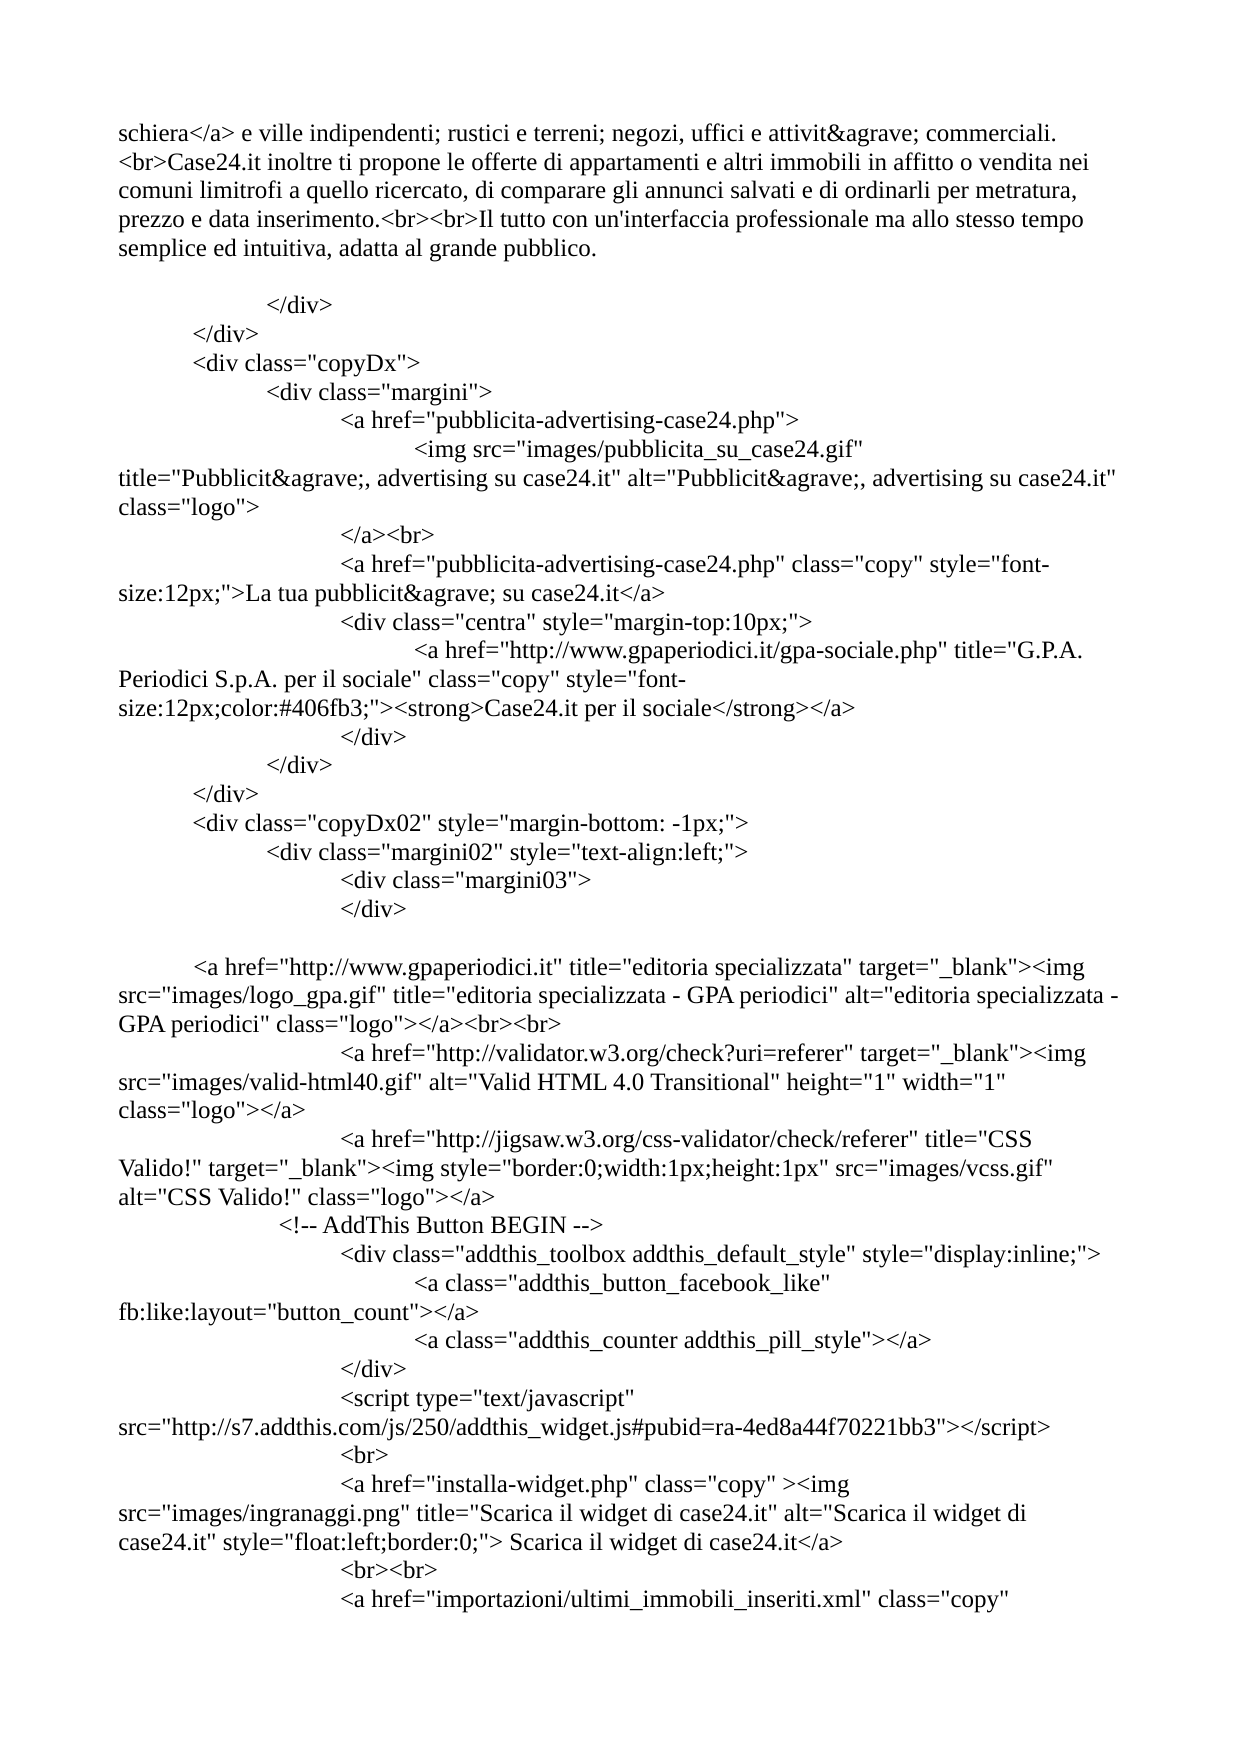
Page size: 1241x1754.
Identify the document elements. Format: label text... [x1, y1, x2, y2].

text schiera</a> e ville indipendenti; rustici e terreni; negozi, uffici e attivit&agrave; commerciali. <br>Case24.it inoltre ti propone le offerte di appartamenti e altri immobili in affitto o vendita nei comuni limitrofi a quello ricercato, di comparare gli annunci salvati e di ordinarli per metratura, prezzo e data inserimento.<br><br>Il tutto con un'interfaccia professionale ma allo stesso tempo semplice ed intuitiva, adatta al grande pubblico. </div> </div> <div class="copyDx"> <div class="margini"> <a href="pubblicita-advertising-case24.php"> <img src="images/pubblicita_su_case24.gif" title="Pubblicit&agrave;, advertising su case24.it" alt="Pubblicit&agrave;, advertising su case24.it" class="logo"> </a><br> <a href="pubblicita-advertising-case24.php" class="copy" style="font-size:12px;">La tua pubblicit&agrave; su case24.it</a> <div class="centra" style="margin-top:10px;"> <a href="http://www.gpaperiodici.it/gpa-sociale.php" title="G.P.A. Periodici S.p.A. per il sociale" class="copy" style="font-size:12px;color:#406fb3;"><strong>Case24.it per il sociale</strong></a> </div> </div> </div> <div class="copyDx02" style="margin-bottom: -1px;"> <div class="margini02" style="text-align:left;"> <div class="margini03"> </div> <a href="http://www.gpaperiodici.it" title="editoria specializzata" target="_blank"><img src="images/logo_gpa.gif" title="editoria specializzata - GPA periodici" alt="editoria specializzata - GPA periodici" class="logo"></a><br><br> <a href="http://validator.w3.org/check?uri=referer" target="_blank"><img src="images/valid-html40.gif" alt="Valid HTML 4.0 Transitional" height="1" width="1" class="logo"></a> <a href="http://jigsaw.w3.org/css-validator/check/referer" title="CSS Valido!" target="_blank"><img style="border:0;width:1px;height:1px" src="images/vcss.gif" alt="CSS Valido!" class="logo"></a> <!-- AddThis Button BEGIN --> <div class="addthis_toolbox addthis_default_style" style="display:inline;"> <a class="addthis_button_facebook_like" fb:like:layout="button_count"></a> <a class="addthis_counter addthis_pill_style"></a> </div> <script type="text/javascript" src="http://s7.addthis.com/js/250/addthis_widget.js#pubid=ra-4ed8a44f70221bb3"></script> <br> <a href="installa-widget.php" class="copy" ><img src="images/ingranaggi.png" title="Scarica il widget di case24.it" alt="Scarica il widget di case24.it" style="float:left;border:0;"> Scarica il widget di case24.it</a> <br><br> <a href="importazioni/ultimi_immobili_inseriti.xml" class="copy" [118, 118, 1122, 1613]
